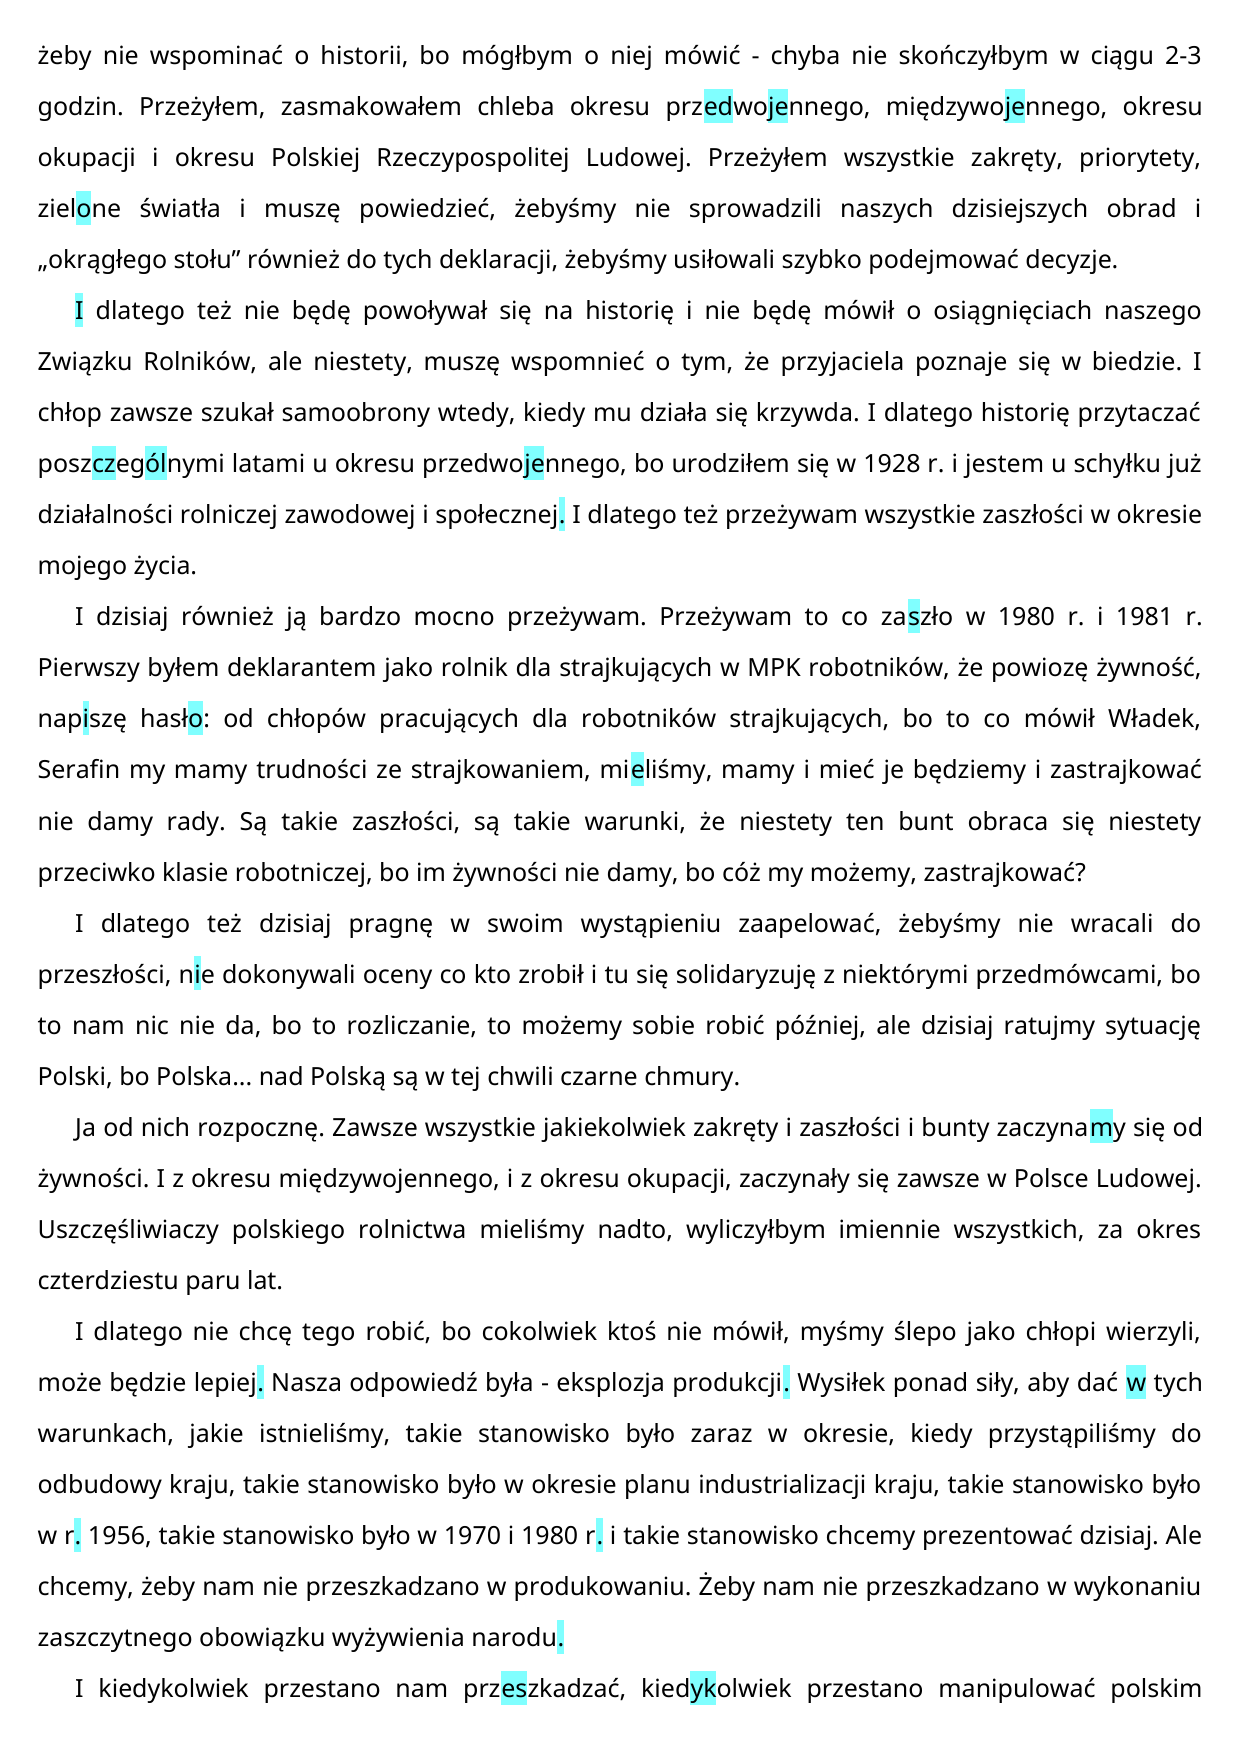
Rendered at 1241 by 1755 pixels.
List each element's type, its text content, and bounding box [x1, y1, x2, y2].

text I kiedykolwiek przestano nam przeszkadzać, kiedykolwiek przestano manipulować polskim [37, 1671, 1203, 1705]
text I dlatego też dzisiaj pragnę w swoim wystąpieniu zaapelować, żebyśmy nie wracali do przeszłości, nie dokonywali oceny co kto zrobił i tu się solidaryzuję z niektórymi przedmówcami, bo to nam nic nie da, bo to rozliczanie, to możemy sobie robić później, ale dzisiaj ratujmy sytuację Polski, bo Polska... nad Polską są w tej chwili czarne chmury. [37, 905, 1203, 1092]
text I dlatego nie chcę tego robić, bo cokolwiek ktoś nie mówił, myśmy ślepo jako chłopi wierzyli, może będzie lepiej. Nasza odpowiedź była - eksplozja produkcji. Wysiłek ponad siły, aby dać w tych warunkach, jakie istnieliśmy, takie stanowisko było zaraz w okresie, kiedy przystąpiliśmy do odbudowy kraju, takie stanowisko było w okresie planu industrializacji kraju, takie stanowisko było w r. 1956, takie stanowisko było w 1970 i 1980 r. i takie stanowisko chcemy prezentować dzisiaj. Ale chcemy, żeby nam nie przeszkadzano w produkowaniu. Żeby nam nie przeszkadzano w wykonaniu zaszczytnego obowiązku wyżywienia narodu. [37, 1313, 1203, 1654]
text I dlatego też nie będę powoływał się na historię i nie będę mówił o osiągnięciach naszego Związku Rolników, ale niestety, muszę wspomnieć o tym, że przyjaciela poznaje się w biedzie. I chłop zawsze szukał samoobrony wtedy, kiedy mu działa się krzywda. I dlatego historię przytaczać poszczególnymi latami u okresu przedwojennego, bo urodziłem się w 1928 r. i jestem u schyłku już działalności rolniczej zawodowej i społecznej. I dlatego też przeżywam wszystkie zaszłości w okresie mojego życia. [37, 293, 1203, 582]
text I dzisiaj również ją bardzo mocno przeżywam. Przeżywam to co zaszło w 1980 r. i 1981 r. Pierwszy byłem deklarantem jako rolnik dla strajkujących w MPK robotników, że powiozę żywność, napiszę hasło: od chłopów pracujących dla robotników strajkujących, bo to co mówił Władek, Serafin my mamy trudności ze strajkowaniem, mieliśmy, mamy i mieć je będziemy i zastrajkować nie damy rady. Są takie zaszłości, są takie warunki, że niestety ten bunt obraca się niestety przeciwko klasie robotniczej, bo im żywności nie damy, bo cóż my możemy, zastrajkować? [37, 599, 1203, 888]
text Ja od nich rozpocznę. Zawsze wszystkie jakiekolwiek zakręty i zaszłości i bunty zaczynamy się od żywności. I z okresu międzywojennego, i z okresu okupacji, zaczynały się zawsze w Polsce Ludowej. Uszczęśliwiaczy polskiego rolnictwa mieliśmy nadto, wyliczyłbym imiennie wszystkich, za okres czterdziestu paru lat. [37, 1109, 1203, 1297]
text żeby nie wspominać o historii, bo mógłbym o niej mówić - chyba nie skończyłbym w ciągu 2-3 godzin. Przeżyłem, zasmakowałem chleba okresu przedwojennego, międzywojennego, okresu okupacji i okresu Polskiej Rzeczypospolitej Ludowej. Przeżyłem wszystkie zakręty, priorytety, zielone światła i muszę powiedzieć, żebyśmy nie sprowadzili naszych dzisiejszych obrad i „okrągłego stołu” również do tych deklaracji, żebyśmy usiłowali szybko podejmować decyzje. [37, 37, 1203, 276]
